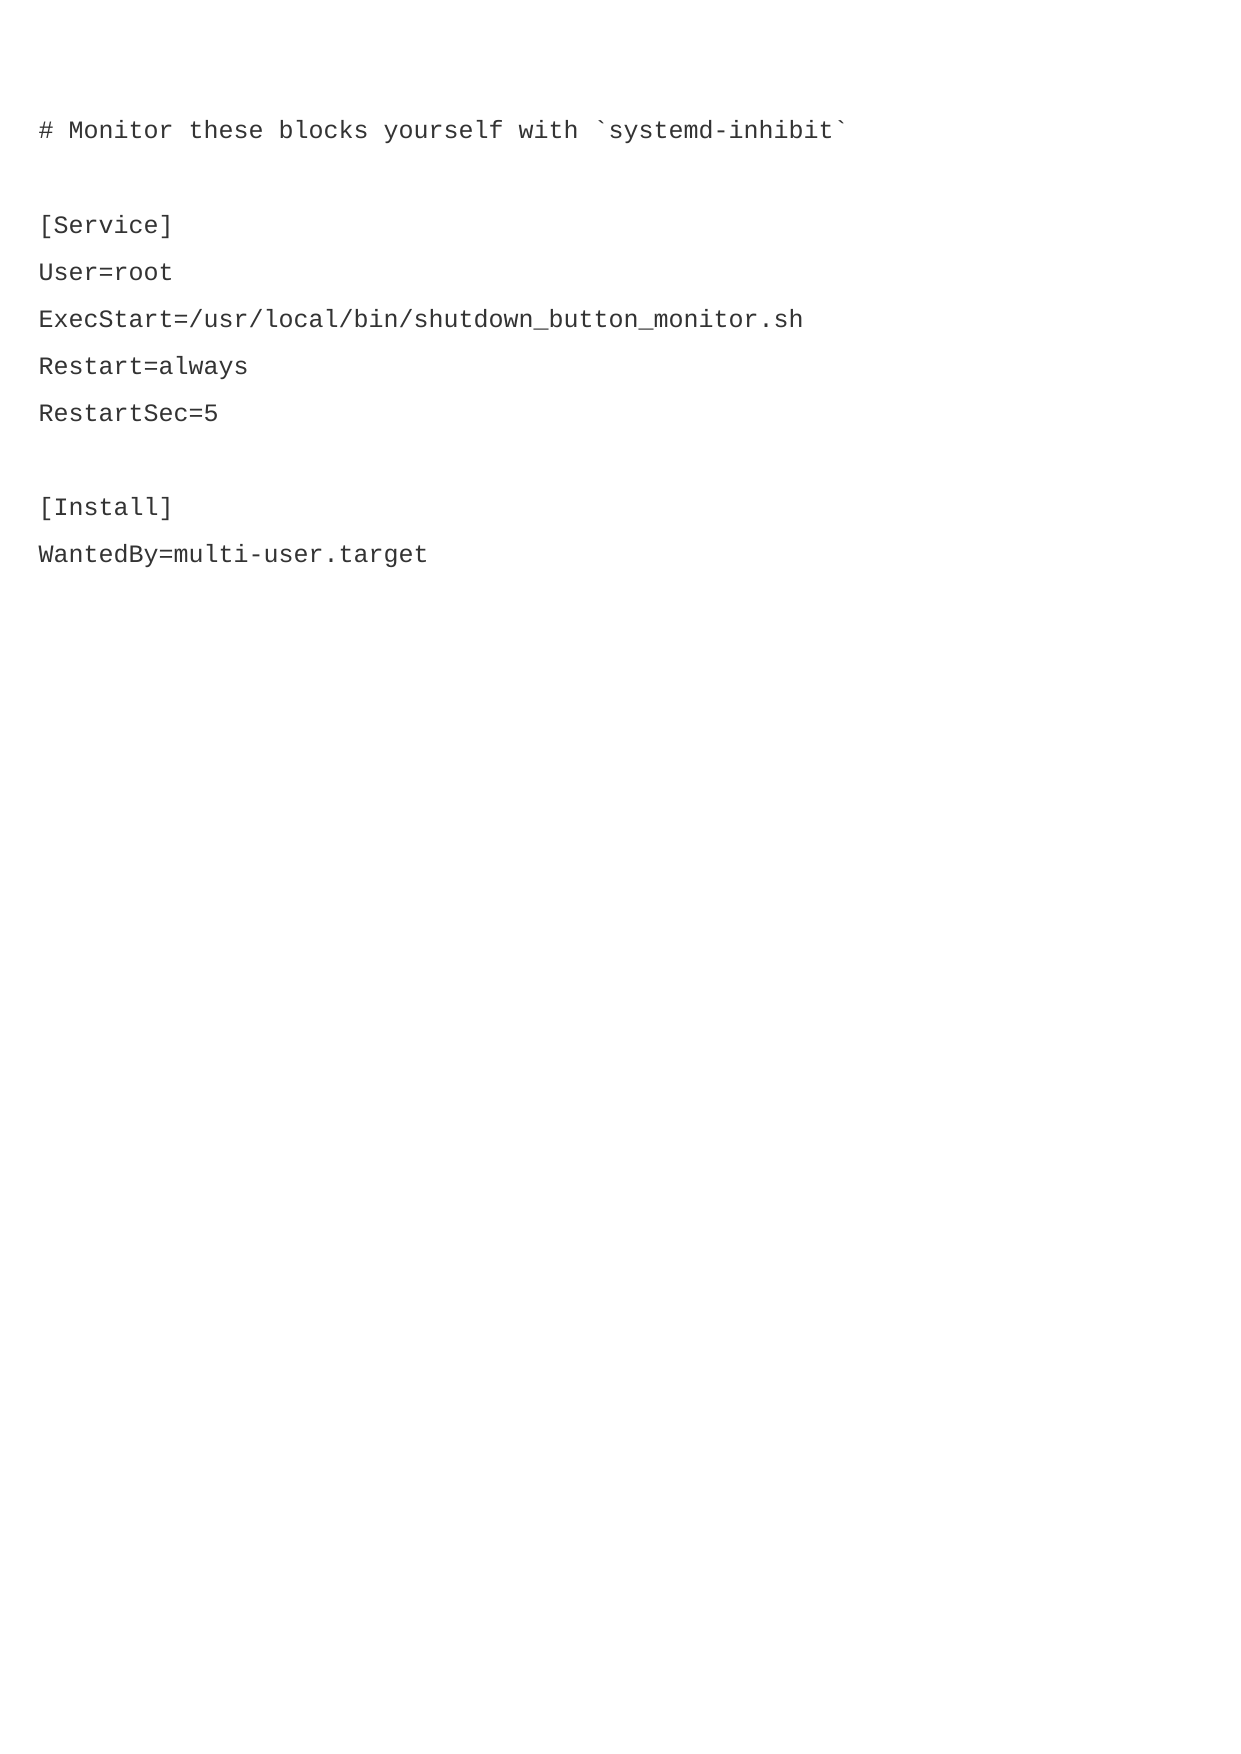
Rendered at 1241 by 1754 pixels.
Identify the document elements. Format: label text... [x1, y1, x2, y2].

text [Install] [38, 495, 1182, 523]
text WantedBy=multi-user.target [38, 542, 1182, 570]
text User=root [38, 259, 1182, 288]
text # Monitor these blocks yourself with `systemd-inhibit` [38, 118, 1182, 146]
text RestartSec=5 [38, 401, 1182, 429]
text [Service] [38, 212, 1182, 241]
text ExecStart=/usr/local/bin/shutdown_button_monitor.sh [38, 306, 1182, 335]
text Restart=always [38, 353, 1182, 382]
